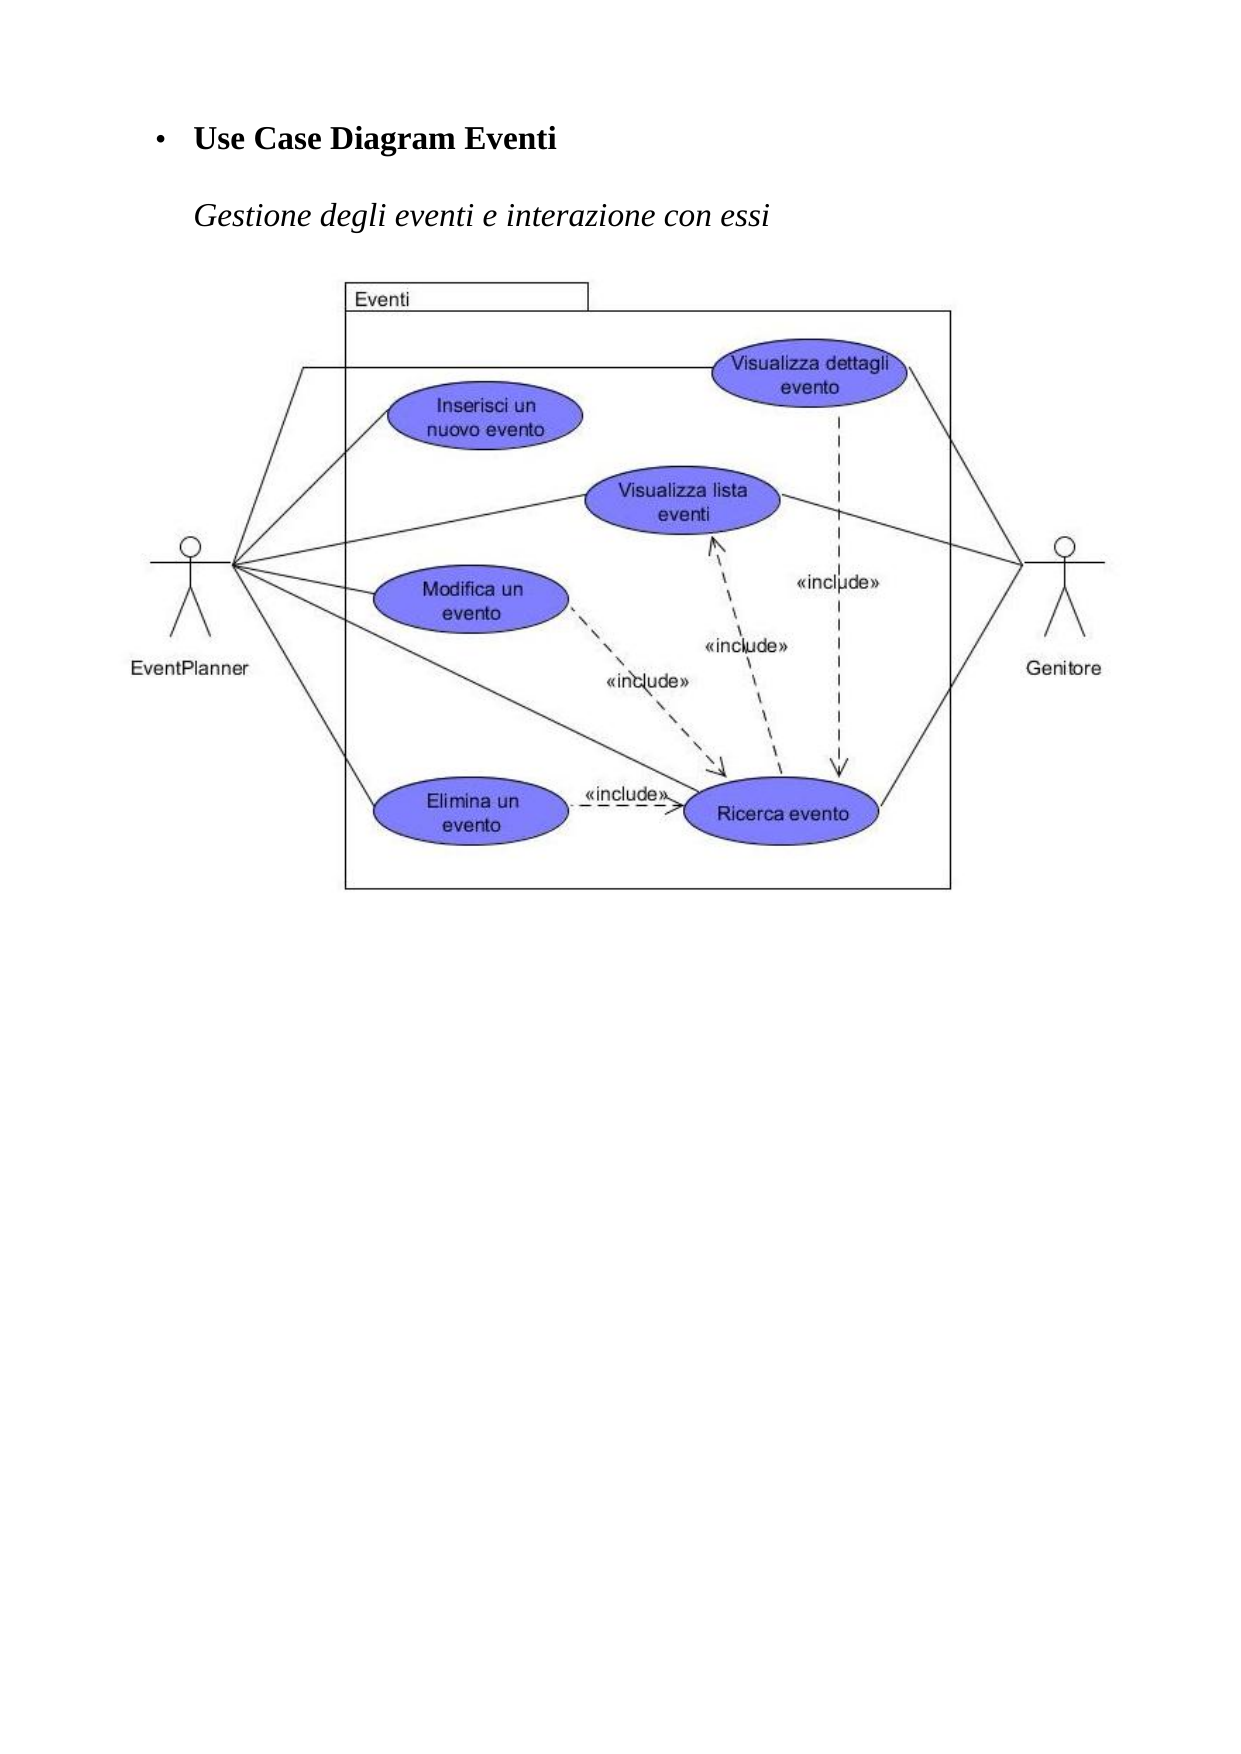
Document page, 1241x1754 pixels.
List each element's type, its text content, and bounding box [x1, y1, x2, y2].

list Use Case Diagram Eventi [156, 118, 1122, 156]
list Gestione degli eventi e interazione con essi [156, 195, 1122, 233]
picture [118, 271, 1122, 918]
